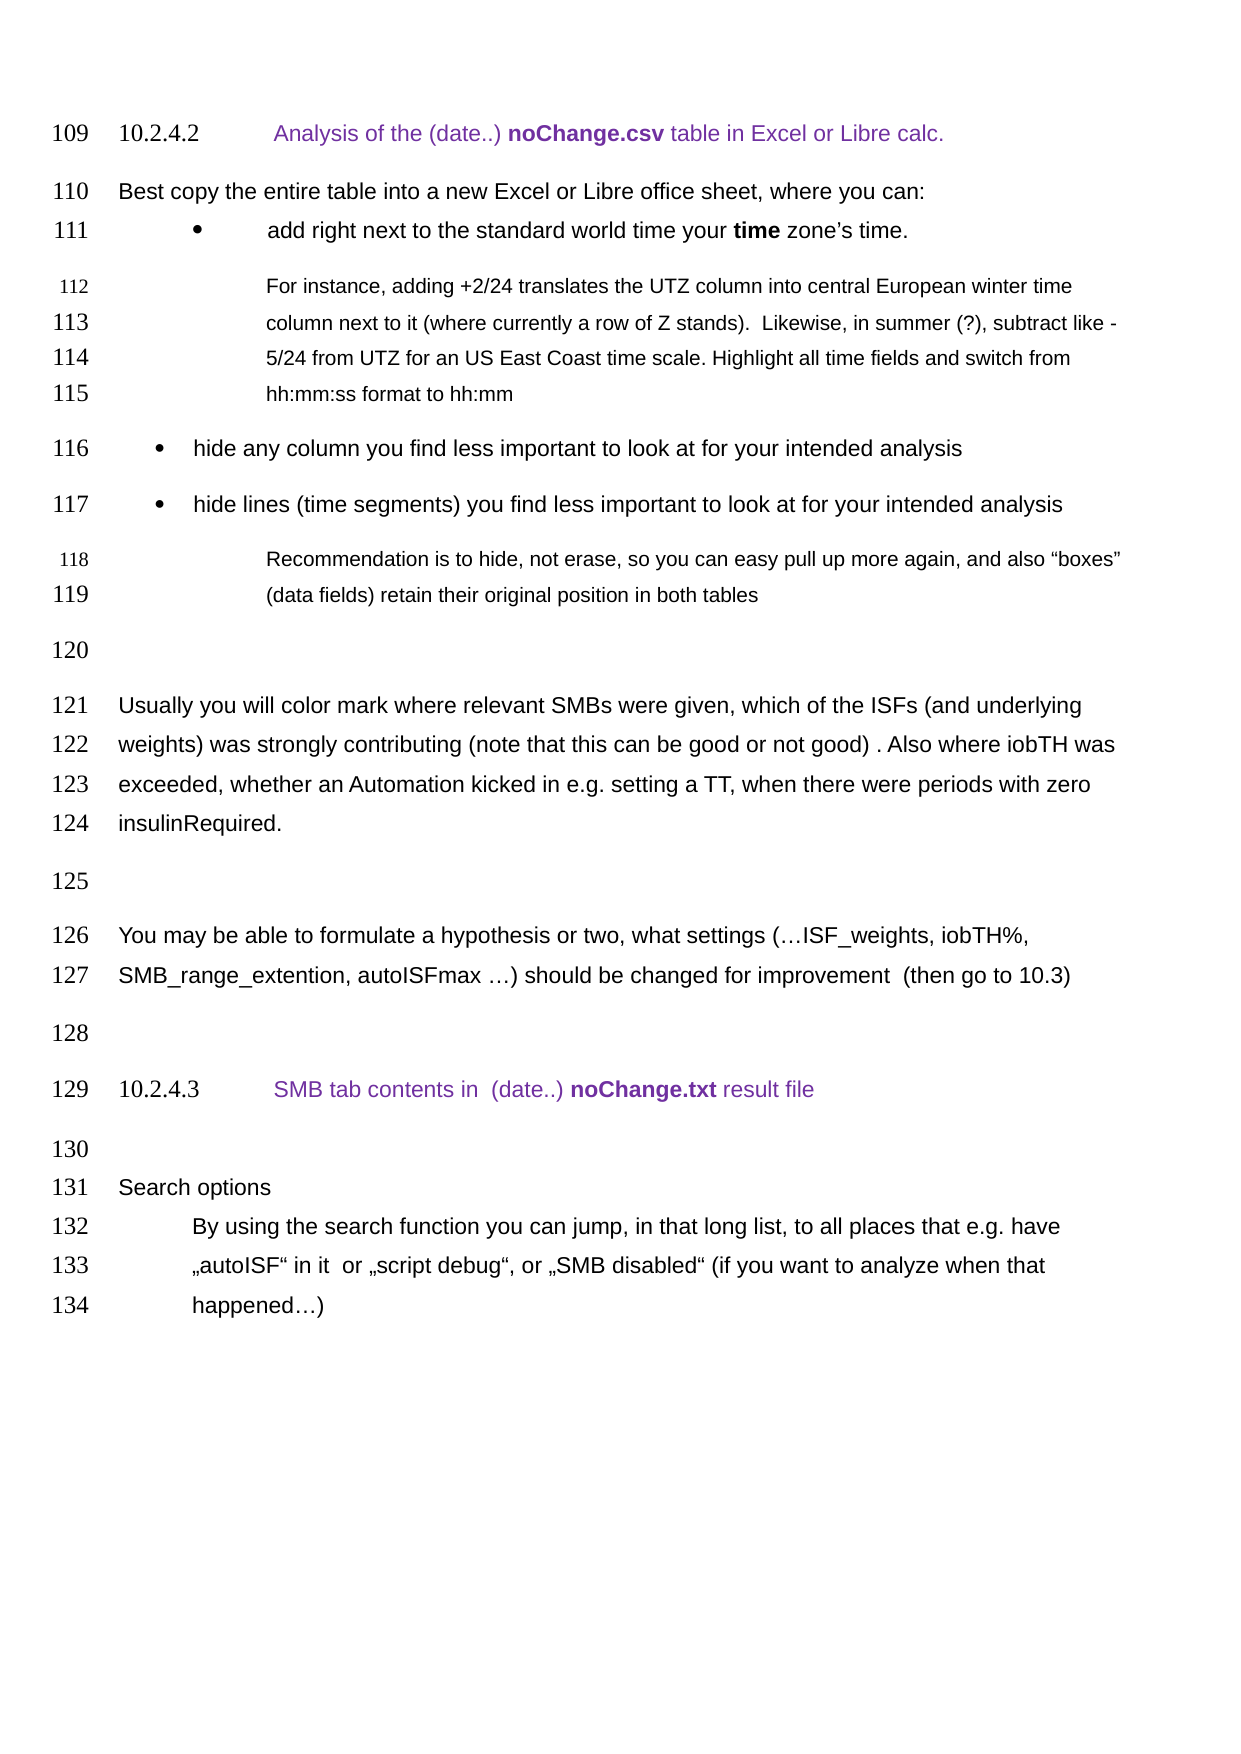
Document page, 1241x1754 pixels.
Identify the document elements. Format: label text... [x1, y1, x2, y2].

list SMB tab contents in (date..) noChange.txt result file [118, 1074, 1122, 1103]
list You may be able to formulate a hypothesis or two, what settings (…ISF_weights, iobTH%, SMB_range_extention, autoISFmax …) should be changed for improvement (then go to 10.3) [118, 922, 1122, 988]
text Search options [118, 1173, 1122, 1200]
list add right next to the standard world time your time zone’s time. [193, 217, 1122, 244]
list Analysis of the (date..) noChange.csv table in Excel or Libre calc. [118, 118, 1122, 147]
list Usually you will color mark where relevant SMBs were given, which of the ISFs (and underlying weights) was strongly contributing (note that this can be good or not good) . Also where iobTH was exceeded, whether an Automation kicked in e.g. setting a TT, when there were periods with zero insulinRequired. [118, 692, 1122, 837]
text By using the search function you can jump, in that long list, to all places that e.g. have „autoISF“ in it or „script debug“, or „SMB disabled“ (if you want to analyze when that happened…) [192, 1213, 1122, 1318]
list Recommendation is to hide, not erase, so you can easy pull up more again, and also “boxes” (data fields) retain their original position in both tables [266, 547, 1122, 607]
list hide any column you find less important to look at for your intended analysis [156, 435, 1122, 461]
list For instance, adding +2/24 translates the UTZ column into central European winter time column next to it (where currently a row of Z stands). Likewise, in summer (?), subtract like -5/24 from UTZ for an US East Coast time scale. Highlight all time fields and switch from hh:mm:ss format to hh:mm [266, 274, 1122, 406]
text Best copy the entire table into a new Excel or Libre office sheet, where you can: [118, 178, 1122, 204]
list hide lines (time segments) you find less important to look at for your intended analysis [156, 491, 1122, 517]
